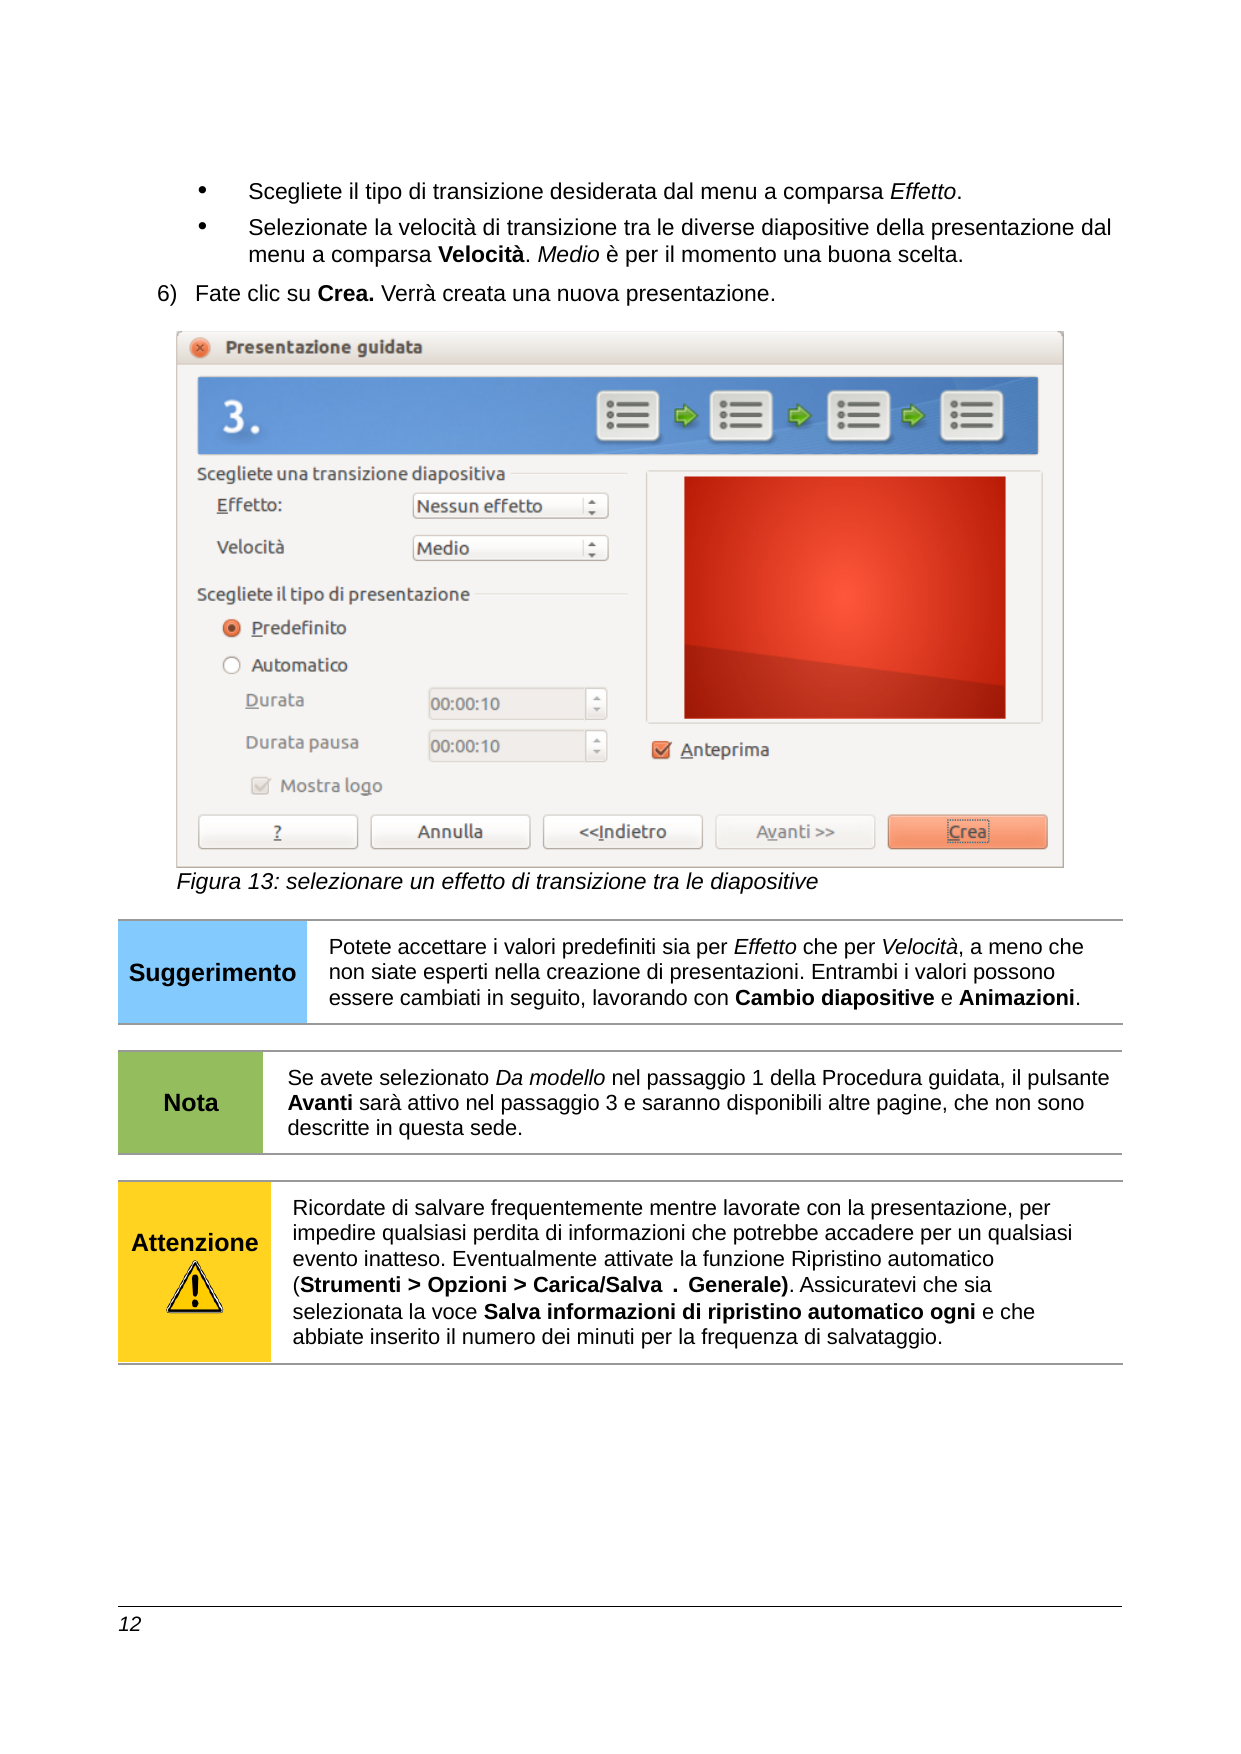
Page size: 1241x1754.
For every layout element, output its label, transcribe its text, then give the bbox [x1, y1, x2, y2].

table_header Suggerimento [118, 921, 307, 1023]
list Scegliete il tipo di transizione desiderata dal menu a comparsa Effetto. [195, 176, 1122, 206]
table_header Se avete selezionato Da modello nel passaggio 1 della Procedura guidata, il pulsante Avanti sarà attivo nel passaggio 3 e saranno disponibili altre pagine, che non sono descritte in questa sede. [264, 1052, 1122, 1153]
table_header Potete accettare i valori predefiniti sia per Effetto che per Velocità, a meno che non siate esperti nella creazione di presentazioni. Entrambi i valori possono essere cambiati in seguito, lavorando con Cambio diapositive e Animazioni. [307, 921, 1123, 1023]
text Figura 13: selezionare un effetto di transizione tra le diapositive [176, 868, 1064, 894]
list Selezionate la velocità di transizione tra le diverse diapositive della presentazione dal menu a comparsa Velocità. Medio è per il momento una buona scelta. [195, 212, 1122, 267]
table_header Nota [118, 1052, 263, 1153]
picture [162, 1256, 227, 1317]
list Fate clic su Crea. Verrà creata una nuova presentazione. [177, 280, 1122, 306]
table_header Ricordate di salvare frequentemente mentre lavorate con la presentazione, per impedire qualsiasi perdita di informazioni che potrebbe accadere per un qualsiasi evento inatteso. Eventualmente attivate la funzione Ripristino automatico (Strumenti > Opzioni > Carica/Salva . Generale). Assicuratevi che sia selezionata la voce Salva informazioni di ripristino automatico ogni e che abbiate inserito il numero dei minuti per la frequenza di salvataggio. [271, 1182, 1123, 1362]
table_header Attenzione [118, 1182, 271, 1362]
picture [176, 331, 1064, 868]
